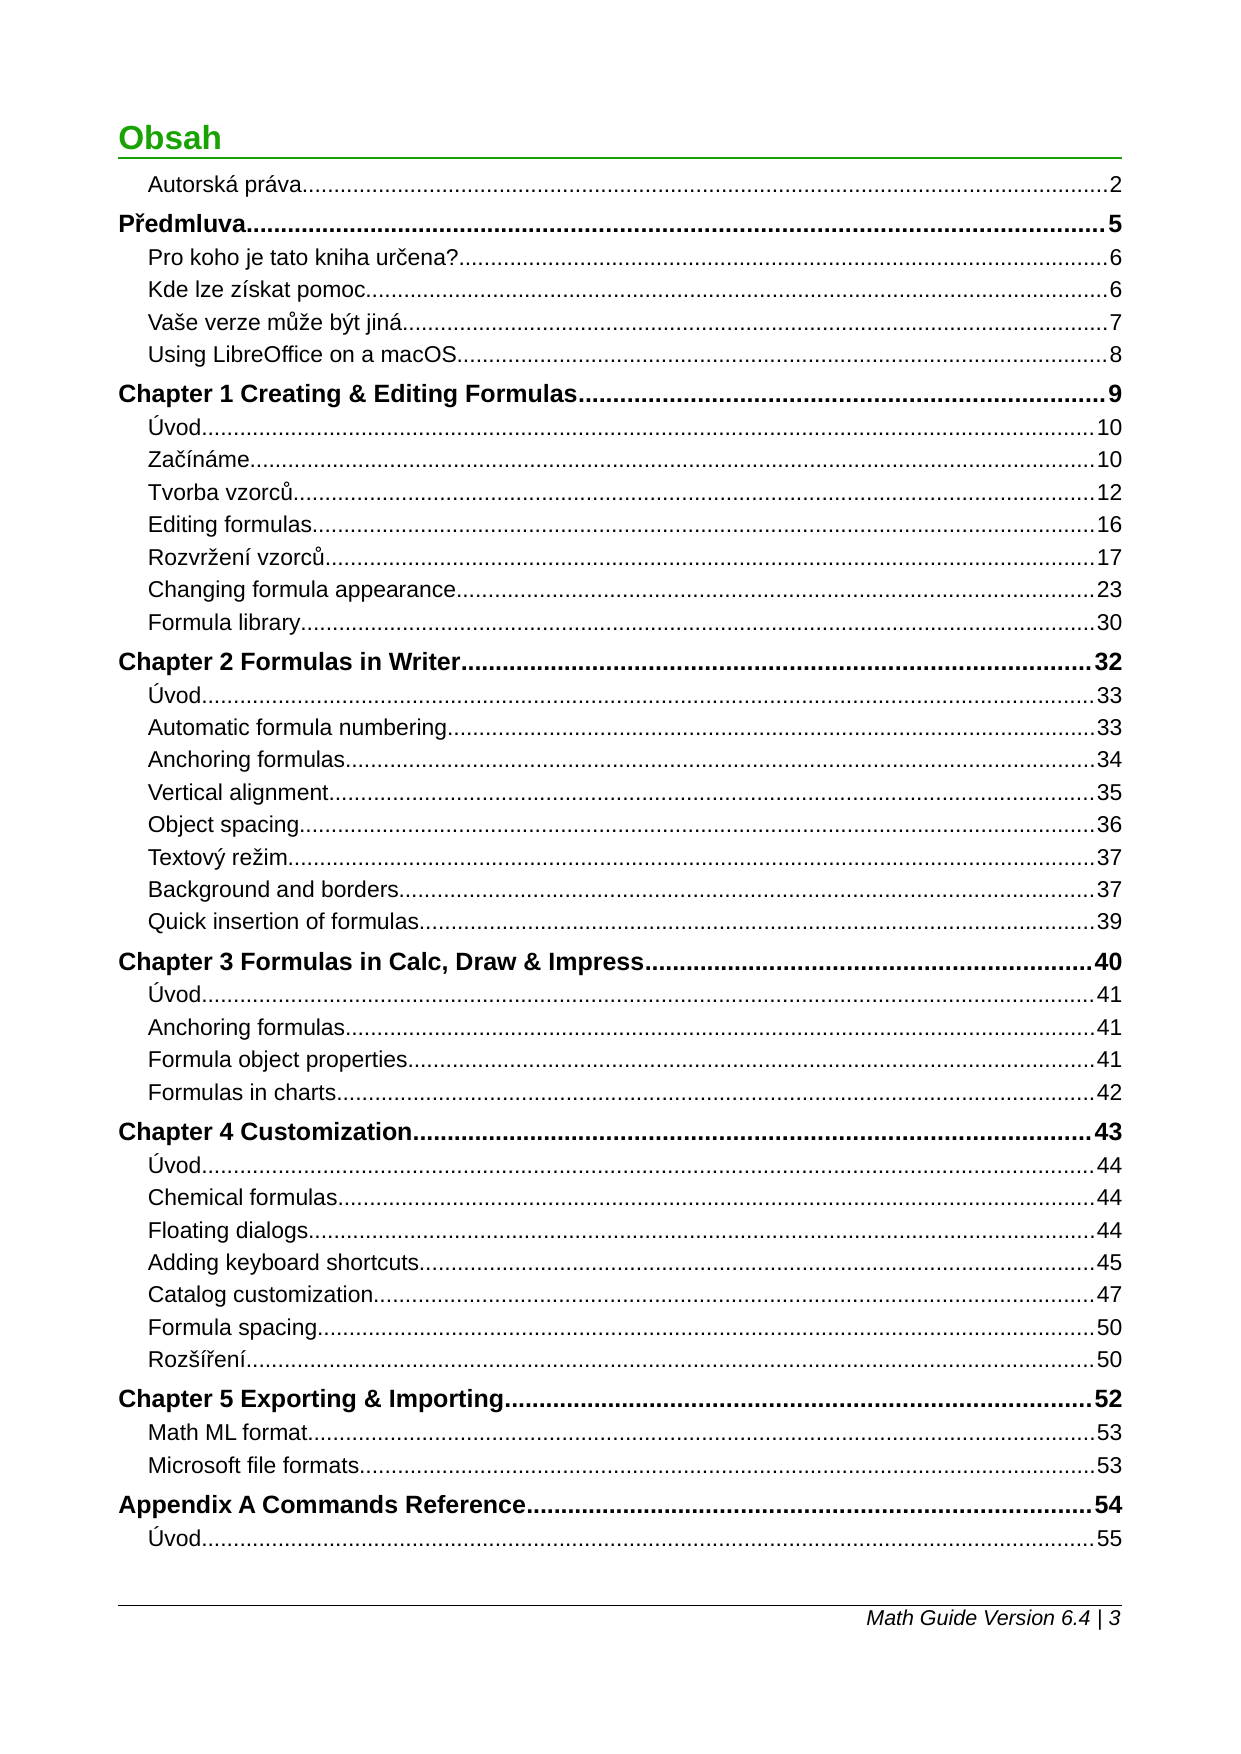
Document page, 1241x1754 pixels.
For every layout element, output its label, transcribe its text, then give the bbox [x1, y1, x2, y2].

text Changing formula appearance 23 [148, 576, 1122, 602]
text Anchoring formulas 34 [148, 746, 1122, 773]
text Chemical formulas 44 [148, 1184, 1122, 1211]
text Chapter 1 Creating & Editing Formulas 9 [118, 379, 1122, 408]
text Chapter 3 Formulas in Calc, Draw & Impress 40 [118, 947, 1122, 975]
text Formula object properties 41 [148, 1046, 1122, 1073]
text Formulas in charts 42 [148, 1079, 1122, 1105]
text Autorská práva 2 [148, 171, 1122, 197]
text Rozšíření 50 [148, 1346, 1122, 1372]
text Catalog customization 47 [148, 1281, 1122, 1308]
text Rozvržení vzorců 17 [148, 544, 1122, 570]
text Using LibreOffice on a macOS 8 [148, 341, 1122, 367]
text Formula library 30 [148, 608, 1122, 635]
text Object spacing 36 [148, 811, 1122, 837]
text Úvod 55 [148, 1525, 1122, 1551]
text Textový režim 37 [148, 843, 1122, 870]
text Floating dialogs 44 [148, 1217, 1122, 1243]
subtitle Obsah [118, 118, 1122, 157]
text Background and borders 37 [148, 876, 1122, 902]
text Anchoring formulas 41 [148, 1014, 1122, 1040]
text Microsoft file formats 53 [148, 1452, 1122, 1478]
text Úvod 44 [148, 1152, 1122, 1178]
text Úvod 41 [148, 981, 1122, 1008]
text Pro koho je tato kniha určena? 6 [148, 244, 1122, 270]
text Adding keyboard shortcuts 45 [148, 1249, 1122, 1275]
text Začínáme 10 [148, 446, 1122, 473]
text Automatic formula numbering 33 [148, 714, 1122, 740]
text Chapter 5 Exporting & Importing 52 [118, 1384, 1122, 1413]
text Úvod 33 [148, 682, 1122, 708]
text Kde lze získat pomoc 6 [148, 276, 1122, 302]
text Editing formulas 16 [148, 511, 1122, 538]
text Vertical alignment 35 [148, 779, 1122, 805]
text Appendix A Commands Reference 54 [118, 1490, 1122, 1519]
text Chapter 4 Customization 43 [118, 1117, 1122, 1146]
text Úvod 10 [148, 414, 1122, 440]
text Tvorba vzorců 12 [148, 479, 1122, 505]
text Math ML format 53 [148, 1419, 1122, 1446]
text Vaše verze může být jiná 7 [148, 308, 1122, 335]
text Quick insertion of formulas 39 [148, 908, 1122, 935]
text Formula spacing 50 [148, 1314, 1122, 1340]
text Chapter 2 Formulas in Writer 32 [118, 647, 1122, 676]
text Předmluva 5 [118, 209, 1122, 238]
